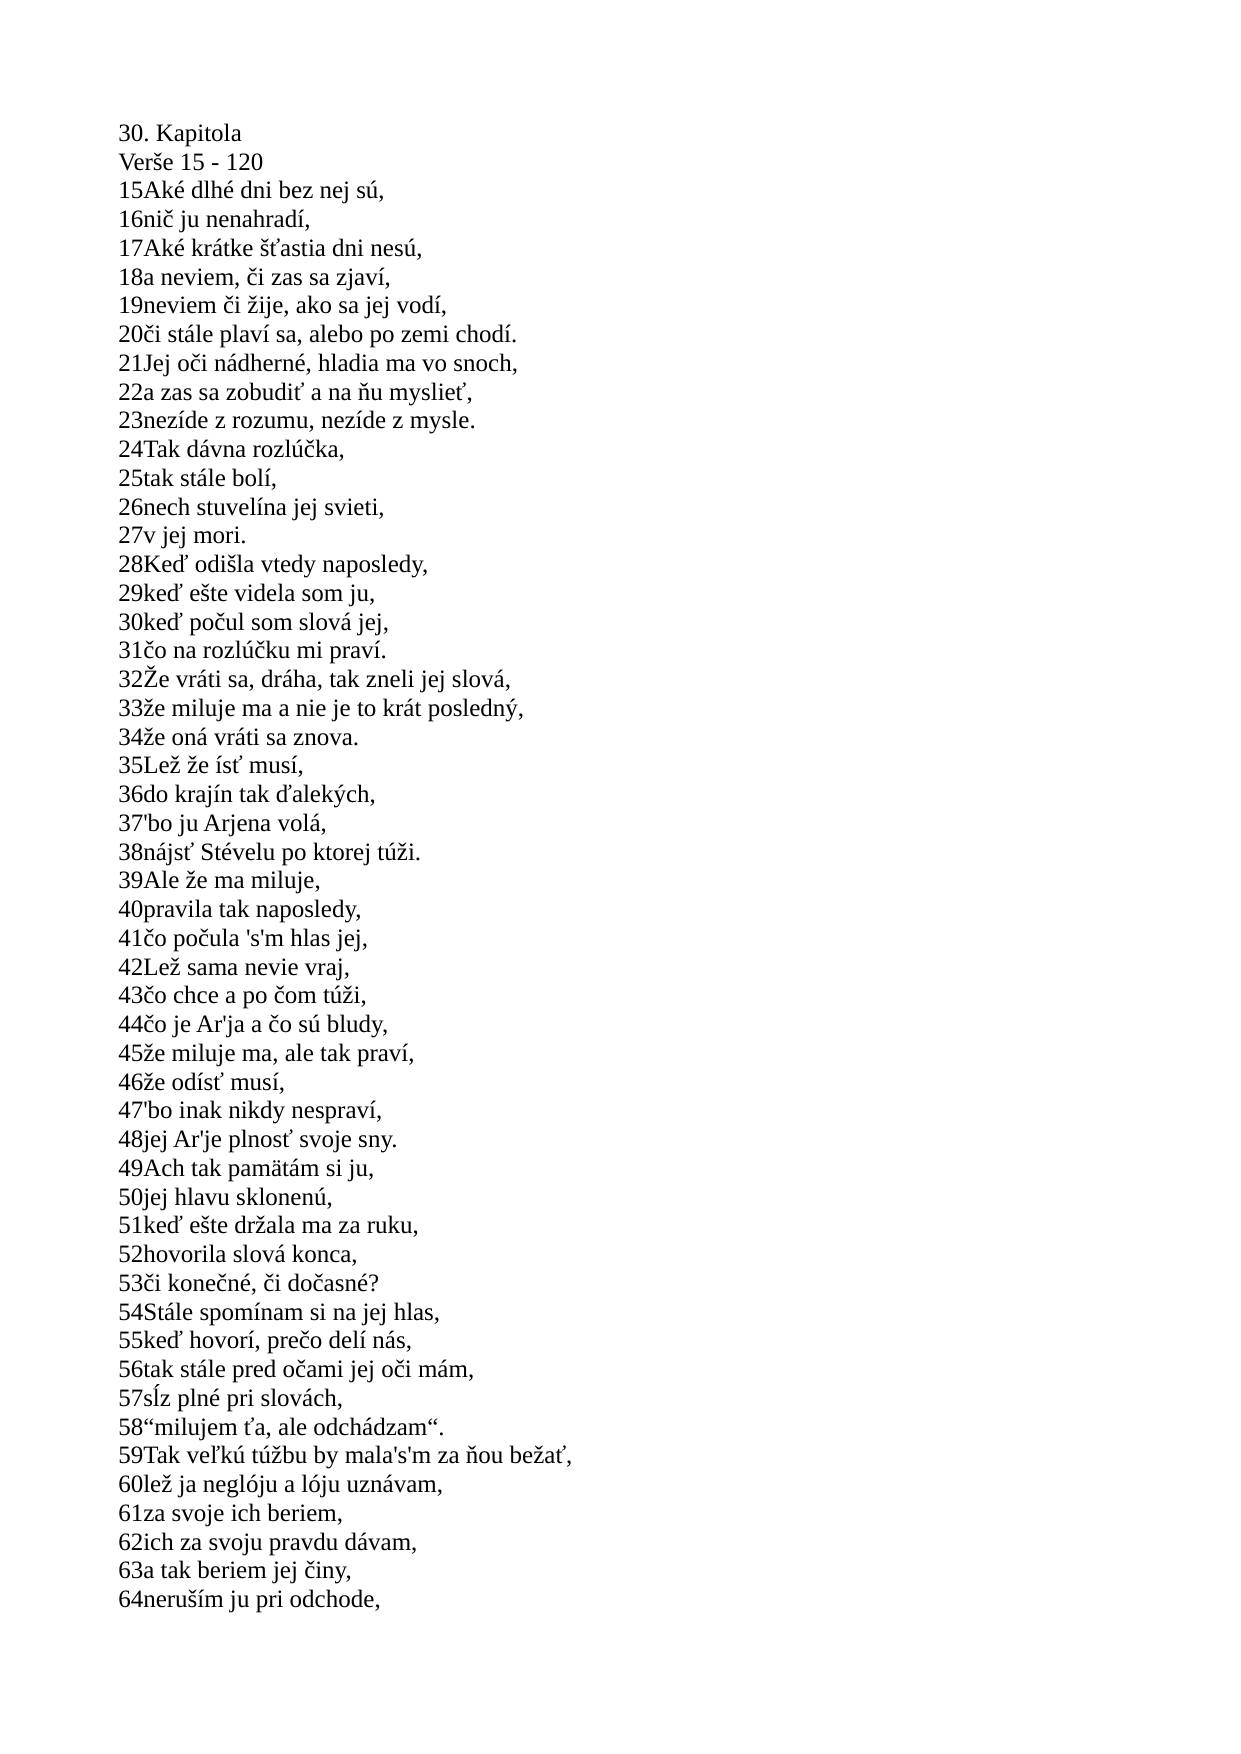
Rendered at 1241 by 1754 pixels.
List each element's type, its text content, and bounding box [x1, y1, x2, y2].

text 22a zas sa zobudiť a na ňu myslieť, [118, 377, 1122, 406]
text 25tak stále bolí, [118, 463, 1122, 492]
text 31čo na rozlúčku mi praví. [118, 636, 1122, 664]
text 27v jej mori. [118, 521, 1122, 549]
text 16nič ju nenahradí, [118, 204, 1122, 233]
text 53či konečné, či dočasné? [118, 1268, 1122, 1297]
text 42Lež sama nevie vraj, [118, 952, 1122, 981]
text 17Aké krátke šťastia dni nesú, [118, 233, 1122, 262]
text 38nájsť Stévelu po ktorej túži. [118, 837, 1122, 866]
text 43čo chce a po čom túži, [118, 981, 1122, 1009]
text 40pravila tak naposledy, [118, 894, 1122, 923]
text 60lež ja neglóju a lóju uznávam, [118, 1469, 1122, 1498]
text 61za svoje ich beriem, [118, 1498, 1122, 1527]
text 36do krajín tak ďalekých, [118, 779, 1122, 808]
text 45že miluje ma, ale tak praví, [118, 1038, 1122, 1067]
text 62ich za svoju pravdu dávam, [118, 1527, 1122, 1556]
text 26nech stuvelína jej svieti, [118, 492, 1122, 521]
text 34že oná vráti sa znova. [118, 722, 1122, 751]
text 30. Kapitola [118, 118, 1122, 147]
text 50jej hlavu sklonenú, [118, 1182, 1122, 1211]
text 58“milujem ťa, ale odchádzam“. [118, 1412, 1122, 1441]
text 30keď počul som slová jej, [118, 607, 1122, 636]
text Verše 15 - 120 [118, 147, 1122, 176]
text 19neviem či žije, ako sa jej vodí, [118, 291, 1122, 319]
text 55keď hovorí, prečo delí nás, [118, 1326, 1122, 1354]
text 37'bo ju Arjena volá, [118, 808, 1122, 837]
text 52hovorila slová konca, [118, 1239, 1122, 1268]
text 15Aké dlhé dni bez nej sú, [118, 176, 1122, 204]
text 39Ale že ma miluje, [118, 866, 1122, 894]
text 23nezíde z rozumu, nezíde z mysle. [118, 406, 1122, 434]
text 33že miluje ma a nie je to krát posledný, [118, 693, 1122, 722]
text 28Keď odišla vtedy naposledy, [118, 549, 1122, 578]
text 54Stále spomínam si na jej hlas, [118, 1297, 1122, 1326]
text 56tak stále pred očami jej oči mám, [118, 1354, 1122, 1383]
text 63a tak beriem jej činy, [118, 1556, 1122, 1584]
text 32Že vráti sa, dráha, tak zneli jej slová, [118, 664, 1122, 693]
text 47'bo inak nikdy nespraví, [118, 1096, 1122, 1124]
text 21Jej oči nádherné, hladia ma vo snoch, [118, 348, 1122, 377]
text 51keď ešte držala ma za ruku, [118, 1211, 1122, 1239]
text 44čo je Ar'ja a čo sú bludy, [118, 1009, 1122, 1038]
text 64neruším ju pri odchode, [118, 1584, 1122, 1613]
text 41čo počula 's'm hlas jej, [118, 923, 1122, 952]
text 29keď ešte videla som ju, [118, 578, 1122, 607]
text 20či stále plaví sa, alebo po zemi chodí. [118, 319, 1122, 348]
text 57sĺz plné pri slovách, [118, 1383, 1122, 1412]
text 48jej Ar'je plnosť svoje sny. [118, 1124, 1122, 1153]
text 35Lež že ísť musí, [118, 751, 1122, 779]
text 49Ach tak pamätám si ju, [118, 1153, 1122, 1182]
text 59Tak veľkú túžbu by mala's'm za ňou bežať, [118, 1441, 1122, 1469]
text 24Tak dávna rozlúčka, [118, 434, 1122, 463]
text 18a neviem, či zas sa zjaví, [118, 262, 1122, 291]
text 46že odísť musí, [118, 1067, 1122, 1096]
